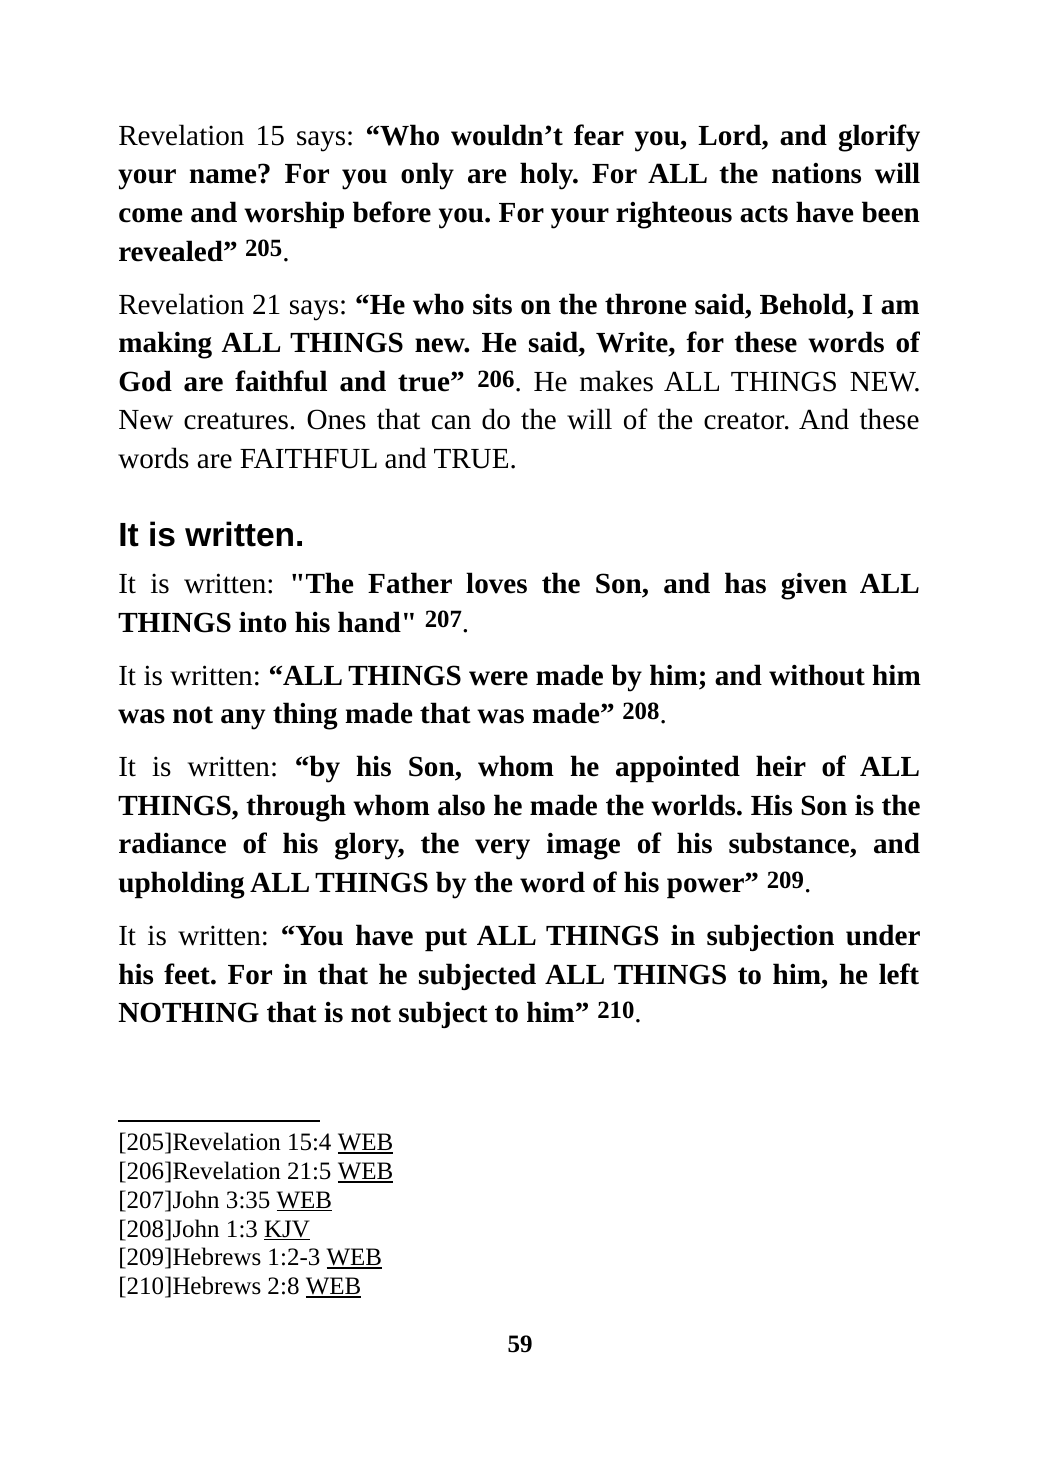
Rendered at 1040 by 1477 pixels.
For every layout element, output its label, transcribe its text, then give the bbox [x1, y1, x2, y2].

text It is written: “by his Son, whom he appointed heir of ALL THINGS, through whom also he made the worlds. His Son is the radiance of his glory, the very image of his substance, and upholding ALL THINGS by the word of his power” . [118, 749, 921, 899]
text John 3:35 WEB [118, 1185, 921, 1214]
text Hebrews 1:2-3 WEB [118, 1242, 921, 1271]
text John 1:3 KJV [118, 1214, 921, 1242]
subtitle It is written. [118, 515, 921, 554]
text Revelation 15 says: “Who wouldn’t fear you, Lord, and glorify your name? For you only are holy. For ALL the nations will come and worship before you. For your righteous acts have been revealed” . [118, 118, 921, 267]
text Revelation 21:5 WEB [118, 1156, 921, 1185]
text Revelation 21 says: “He who sits on the throne said, Behold, I am making ALL THINGS new. He said, Write, for these words of God are faithful and true” . He makes ALL THINGS NEW. New creatures. Ones that can do the will of the creator. And these words are FAITHFUL and TRUE. [118, 287, 921, 474]
text It is written: "The Father loves the Son, and has given ALL THINGS into his hand" . [118, 566, 921, 638]
text It is written: “You have put ALL THINGS in subjection under his feet. For in that he subjected ALL THINGS to him, he left NOTHING that is not subject to him” . [118, 918, 921, 1029]
text Hebrews 2:8 WEB [118, 1271, 921, 1300]
text Revelation 15:4 WEB [118, 1127, 921, 1156]
text It is written: “ALL THINGS were made by him; and without him was not any thing made that was made” . [118, 658, 921, 730]
